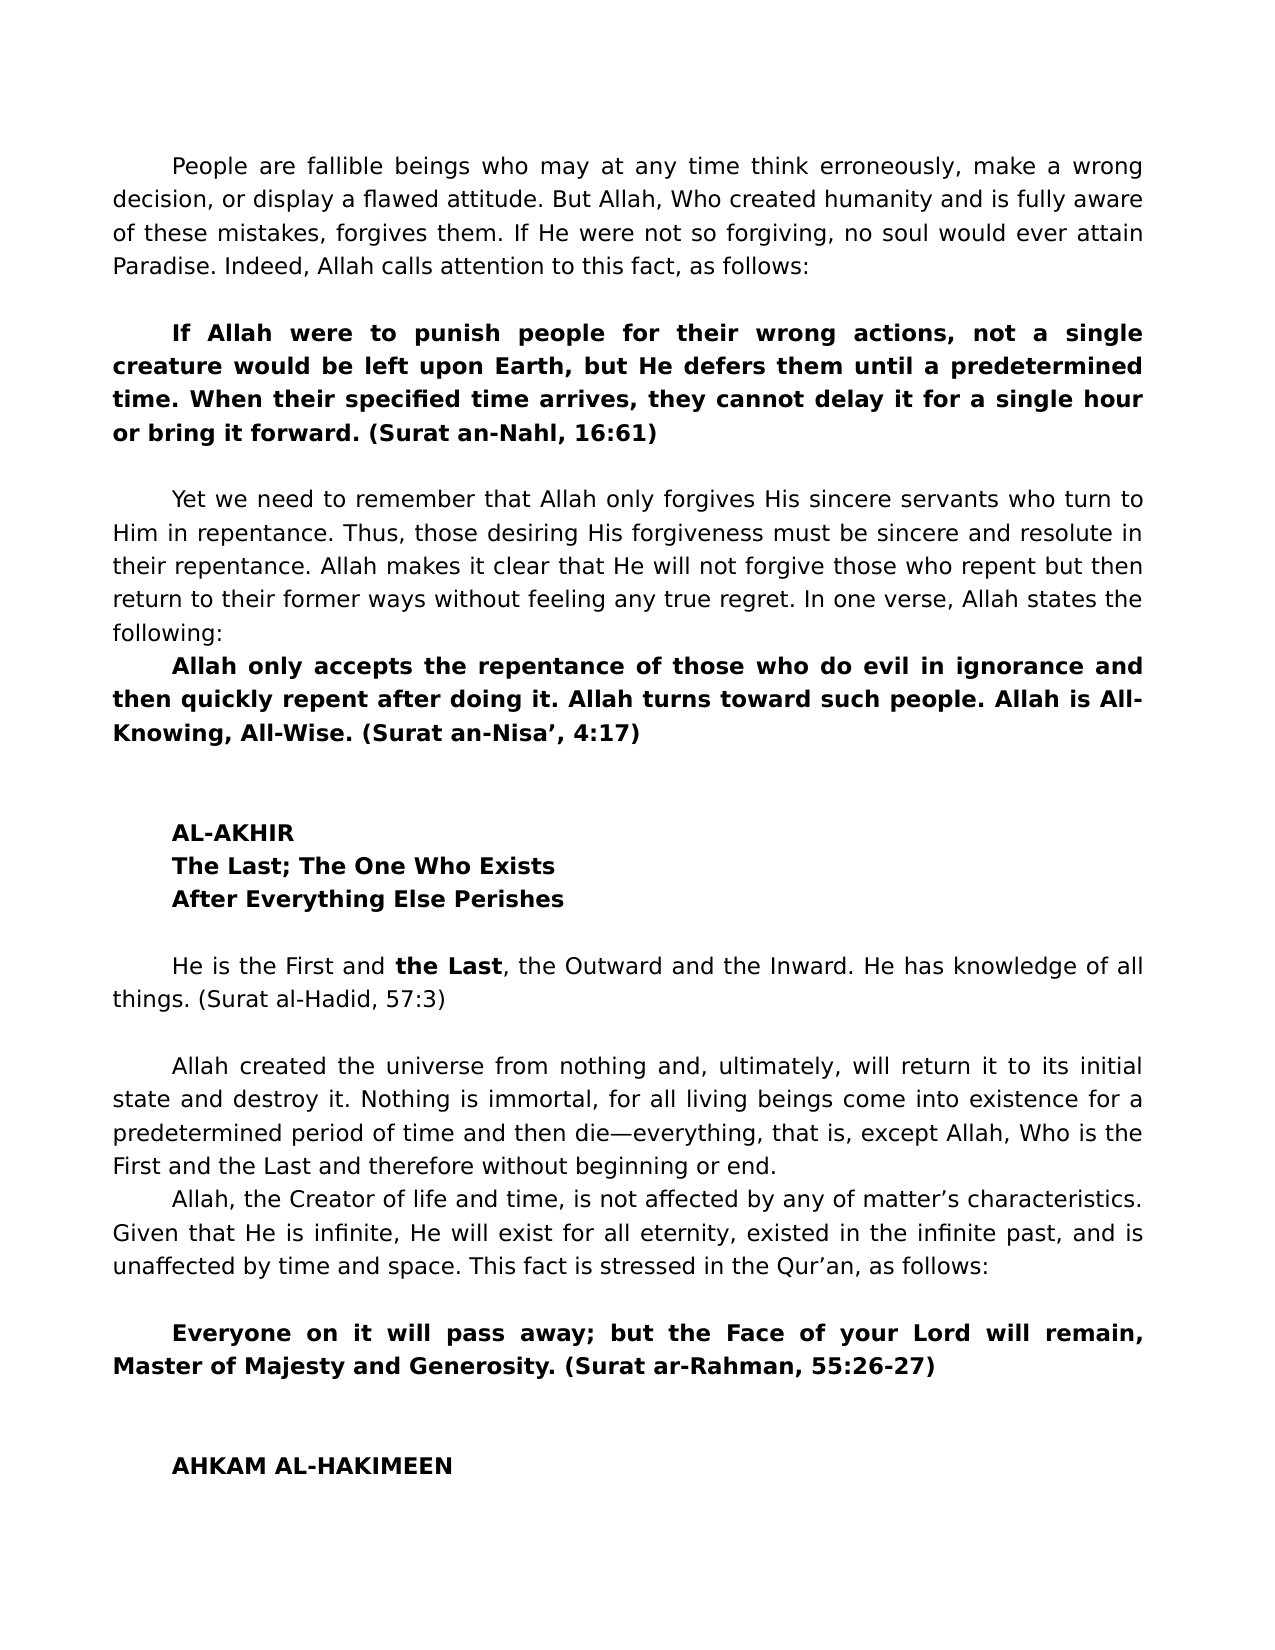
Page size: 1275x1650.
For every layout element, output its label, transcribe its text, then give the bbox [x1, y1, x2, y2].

text After Everything Else Perishes [112, 881, 1145, 914]
text AL-AKHIR [112, 814, 1145, 848]
text Allah created the universe from nothing and, ultimately, will return it to its initial state and destroy it. Nothing is immortal, for all living beings come into existence for a predetermined period of time and then die—everything, that is, except Allah, Who is the First and the Last and therefore without beginning or end. [112, 1048, 1145, 1181]
text Everyone on it will pass away; but the Face of your Lord will remain, Master of Majesty and Generosity. (Surat ar-Rahman, 55:26-27) [112, 1314, 1145, 1381]
text The Last; The One Who Exists [112, 848, 1145, 881]
text If Allah were to punish people for their wrong actions, not a single creature would be left upon Earth, but He defers them until a predetermined time. When their specified time arrives, they cannot delay it for a single hour or bring it forward. (Surat an-Nahl, 16:61) [112, 314, 1145, 448]
text AHKAM AL-HAKIMEEN [112, 1448, 1145, 1481]
text Allah only accepts the repentance of those who do evil in ignorance and then quickly repent after doing it. Allah turns toward such people. Allah is All-Knowing, All-Wise. (Surat an-Nisa’, 4:17) [112, 648, 1145, 748]
text Yet we need to remember that Allah only forgives His sincere servants who turn to Him in repentance. Thus, those desiring His forgiveness must be sincere and resolute in their repentance. Allah makes it clear that He will not forgive those who repent but then return to their former ways without feeling any true regret. In one verse, Allah states the following: [112, 481, 1145, 648]
text Allah, the Creator of life and time, is not affected by any of matter’s characteristics. Given that He is infinite, He will exist for all eternity, existed in the infinite past, and is unaffected by time and space. This fact is stressed in the Qur’an, as follows: [112, 1181, 1145, 1281]
text He is the First and the Last, the Outward and the Inward. He has knowledge of all things. (Surat al-Hadid, 57:3) [112, 948, 1145, 1014]
text People are fallible beings who may at any time think erroneously, make a wrong decision, or display a flawed attitude. But Allah, Who created humanity and is fully aware of these mistakes, forgives them. If He were not so forgiving, no soul would ever attain Paradise. Indeed, Allah calls attention to this fact, as follows: [112, 148, 1145, 281]
